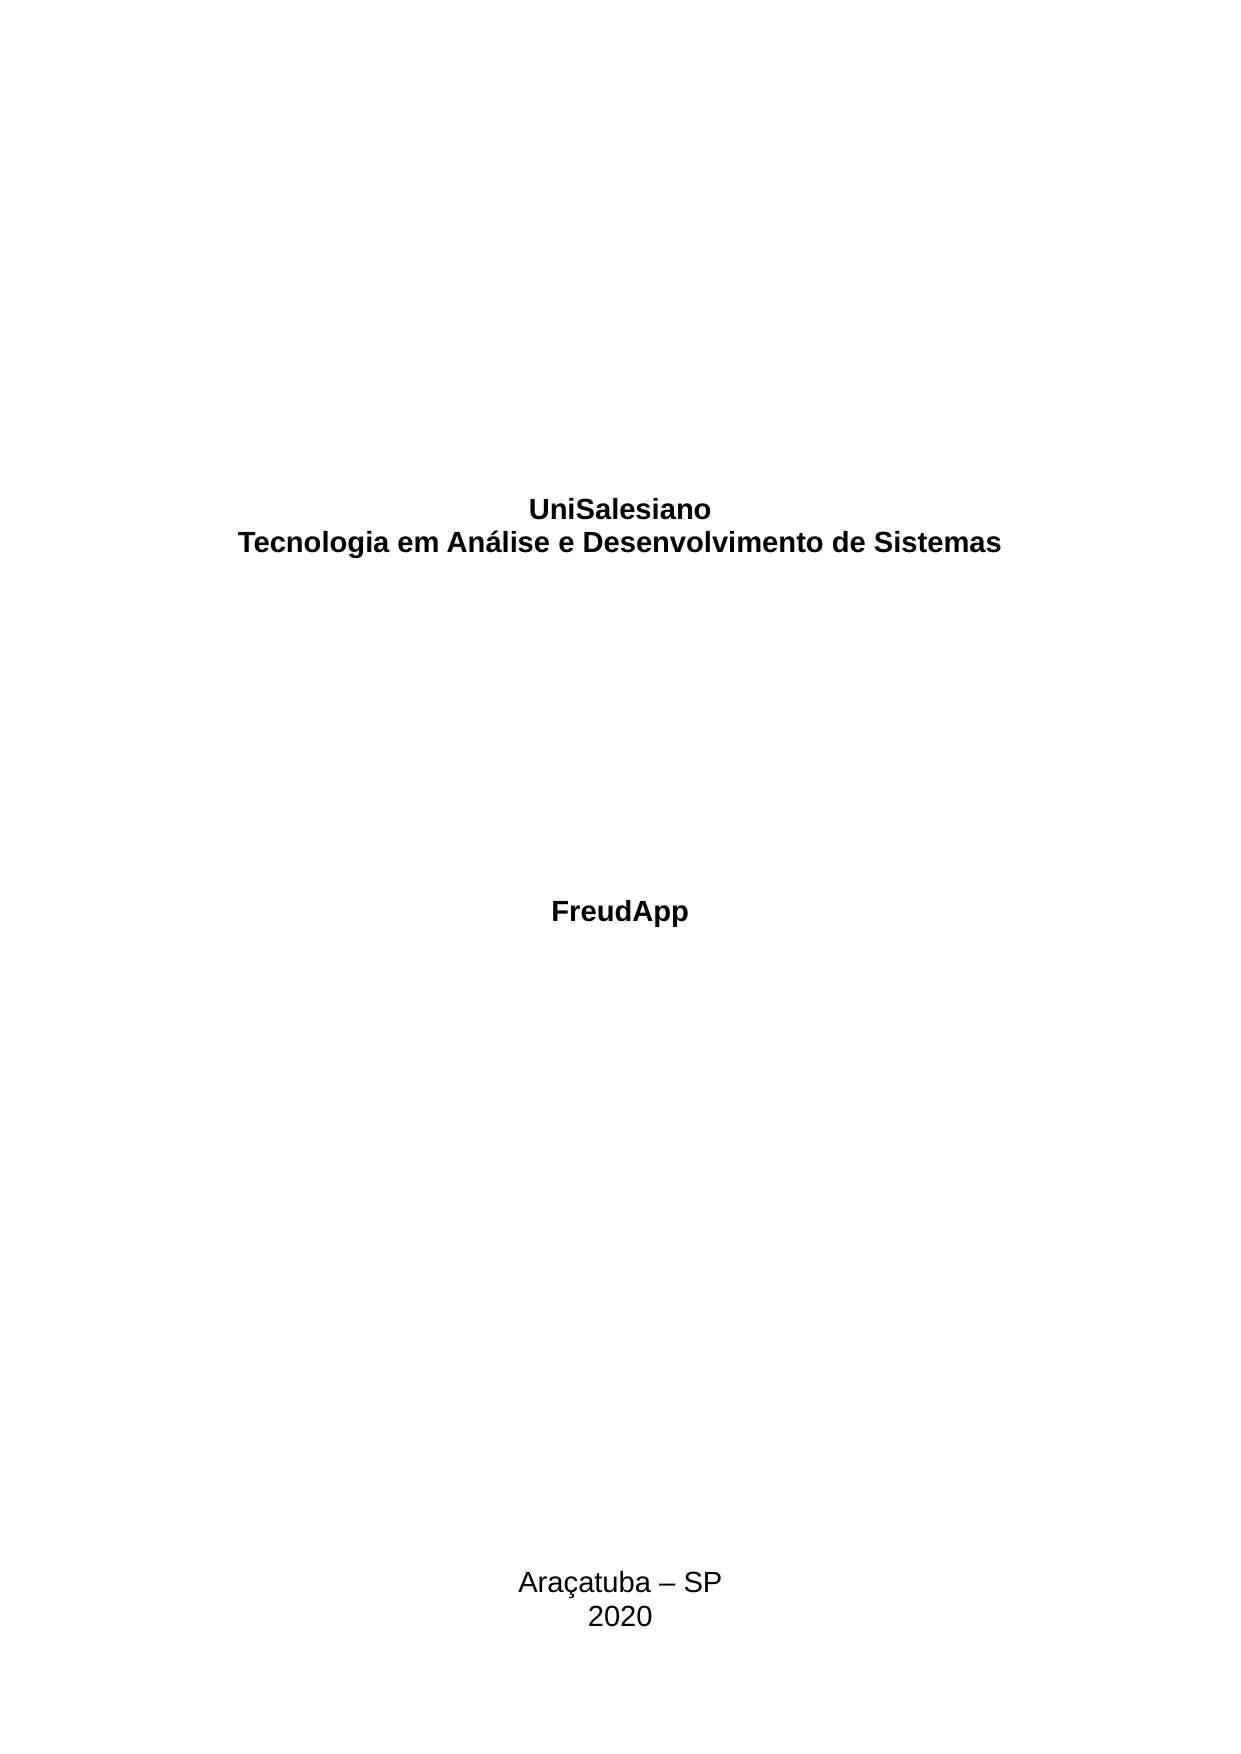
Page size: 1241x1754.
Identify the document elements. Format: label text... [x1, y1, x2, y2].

text Tecnologia em Análise e Desenvolvimento de Sistemas [118, 525, 1122, 559]
text UniSalesiano [118, 492, 1122, 525]
text Araçatuba – SP [118, 1565, 1122, 1599]
text 2020 [118, 1599, 1122, 1632]
text FreudApp [118, 894, 1122, 928]
